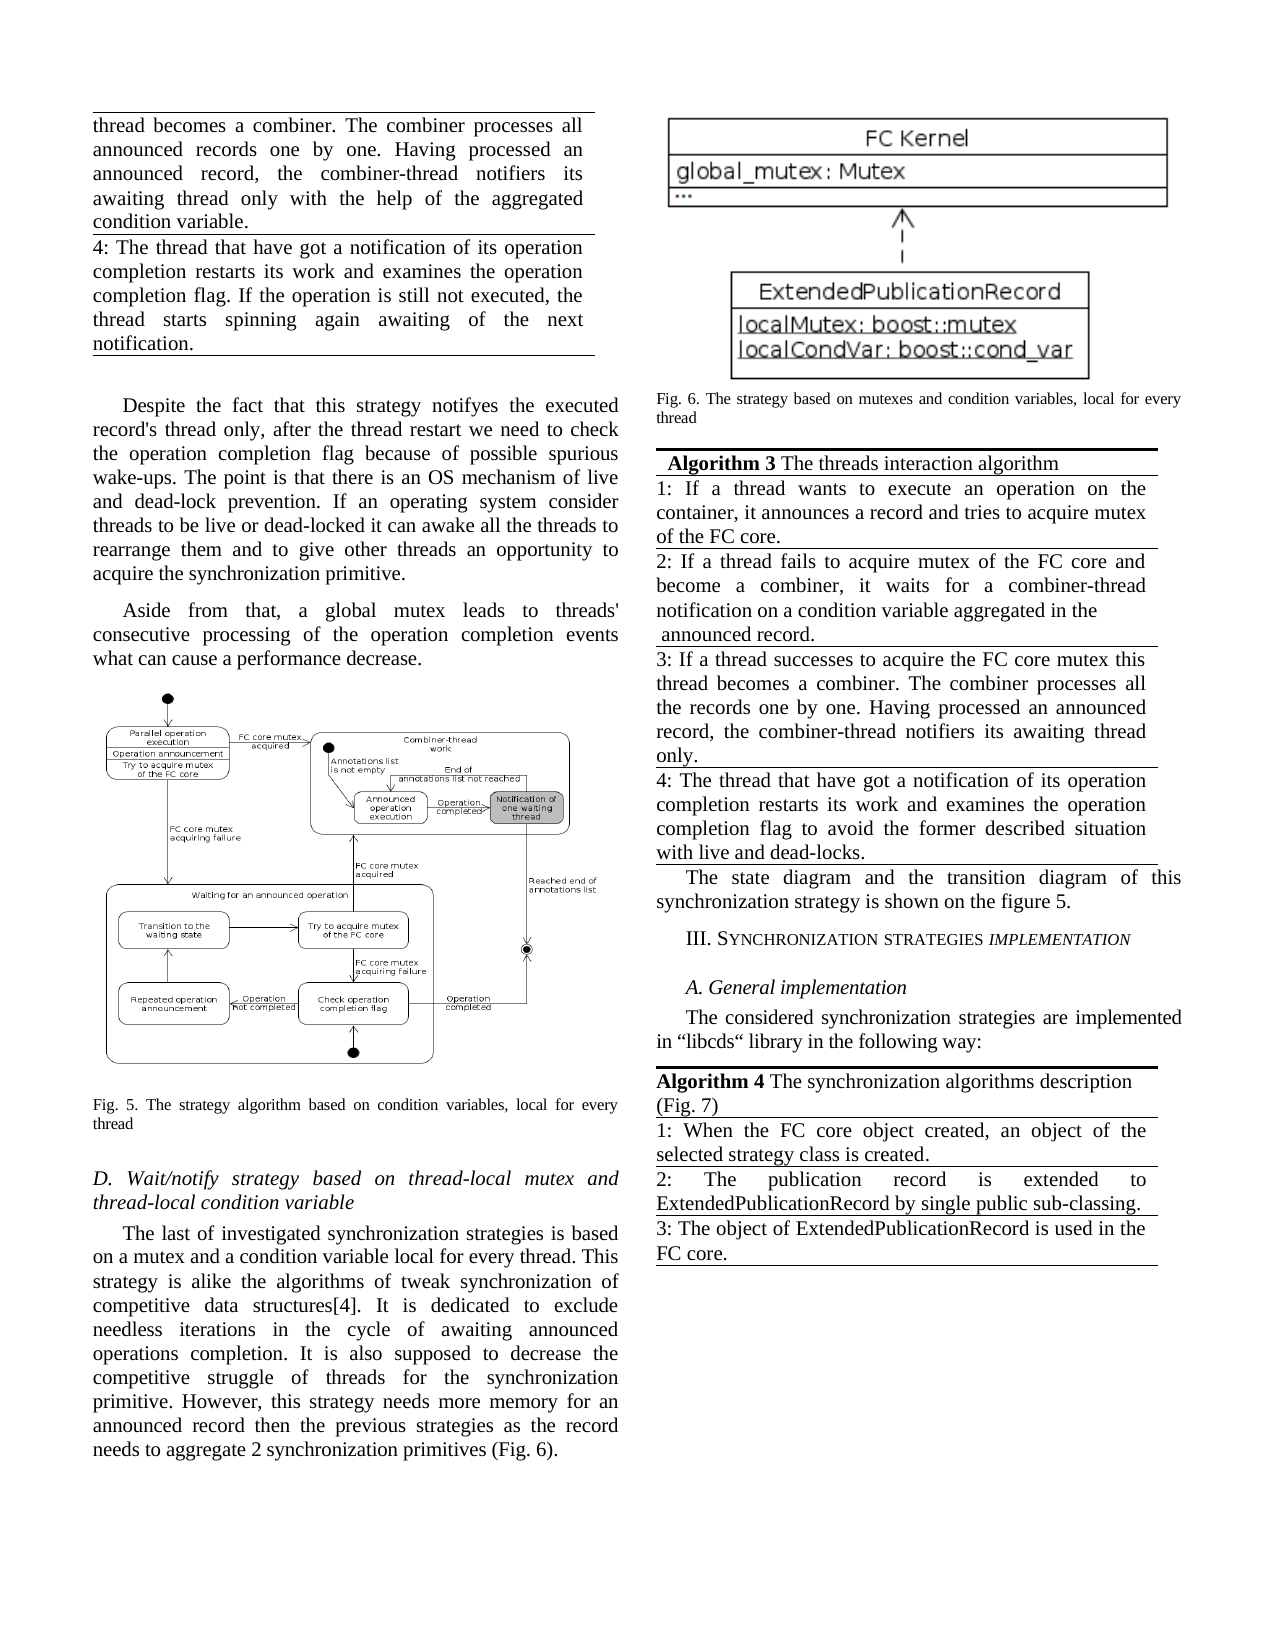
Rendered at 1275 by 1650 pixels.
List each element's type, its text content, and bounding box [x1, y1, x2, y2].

table_cell 3: The object of ExtendedPublicationRecord is used in the FC core. [656, 1216, 1158, 1264]
table_cell 4: The thread that have got a notification of its operation completion restarts its work and examines the operation completion flag. If the operation is still not executed, the thread starts spinning again awaiting of the next notification. [93, 235, 595, 355]
text The last of investigated synchronization strategies is based on a mutex and a condition variable local for every thread. This strategy is alike the algorithms of tweak synchronization of competitive data structures[4]. It is dedicated to exclude needless iterations in the cycle of awaiting announced operations completion. It is also supposed to decrease the competitive struggle of threads for the synchronization primitive. However, this strategy needs more memory for an announced record then the previous strategies as the record needs to aggregate 2 synchronization primitives (Fig. 6). [93, 1220, 619, 1461]
table_cell thread becomes a combiner. The combiner processes all announced records one by one. Having processed an announced record, the combiner-thread notifiers its awaiting thread only with the help of the aggregated condition variable. [93, 113, 595, 233]
text Fig. 6. The strategy based on mutexes and condition variables, local for every thread [656, 112, 1182, 427]
table_cell 3: If a thread successes to acquire the FC core mutex this thread becomes a combiner. The combiner processes all the records one by one. Having processed an announced record, the combiner-thread notifiers its awaiting thread only. [656, 647, 1158, 767]
text Aside from that, a global mutex leads to threads' consecutive processing of the operation completion events what can cause a performance decrease. [93, 597, 619, 670]
text A. General implementation [656, 975, 1182, 999]
table_cell 2: If a thread fails to acquire mutex of the FC core and become a combiner, it waits for a combiner-thread notification on a condition variable aggregated in the announced record. [656, 549, 1158, 646]
text Fig. 5. The strategy algorithm based on condition variables, local for every thread [93, 1094, 619, 1133]
table_cell 2: The publication record is extended to ExtendedPublicationRecord by single public sub-classing. [656, 1167, 1158, 1215]
text III. Synchronization strategies implementation [656, 926, 1182, 950]
table_cell 1: If a thread wants to execute an operation on the container, it announces a record and tries to acquire mutex of the FC core. [656, 476, 1158, 548]
text The considered synchronization strategies are implemented in “libcds“ library in the following way: [656, 1005, 1182, 1053]
text The state diagram and the transition diagram of this synchronization strategy is shown on the figure 5. [656, 865, 1182, 913]
picture [662, 112, 1176, 389]
text Despite the fact that this strategy notifyes the executed record's thread only, after the thread restart we need to check the operation completion flag because of possible spurious wake-ups. The point is that there is an OS mechanism of live and dead-lock prevention. If an operating system consider threads to be live or dead-locked it can awake all the threads to rearrange them and to give other threads an opportunity to acquire the synchronization primitive. [93, 392, 619, 585]
table_header Algorithm 3 The threads interaction algorithm [656, 451, 1158, 475]
table_cell 4: The thread that have got a notification of its operation completion restarts its work and examines the operation completion flag to avoid the former described situation with live and dead-locks. [656, 768, 1158, 864]
text D. Wait/notify strategy based on thread-local mutex and thread-local condition variable [93, 1166, 619, 1214]
table_cell 1: When the FC core object created, an object of the selected strategy class is created. [656, 1118, 1158, 1166]
table_header Algorithm 4 The synchronization algorithms description (Fig. 7) [656, 1069, 1158, 1117]
picture [93, 682, 619, 1074]
